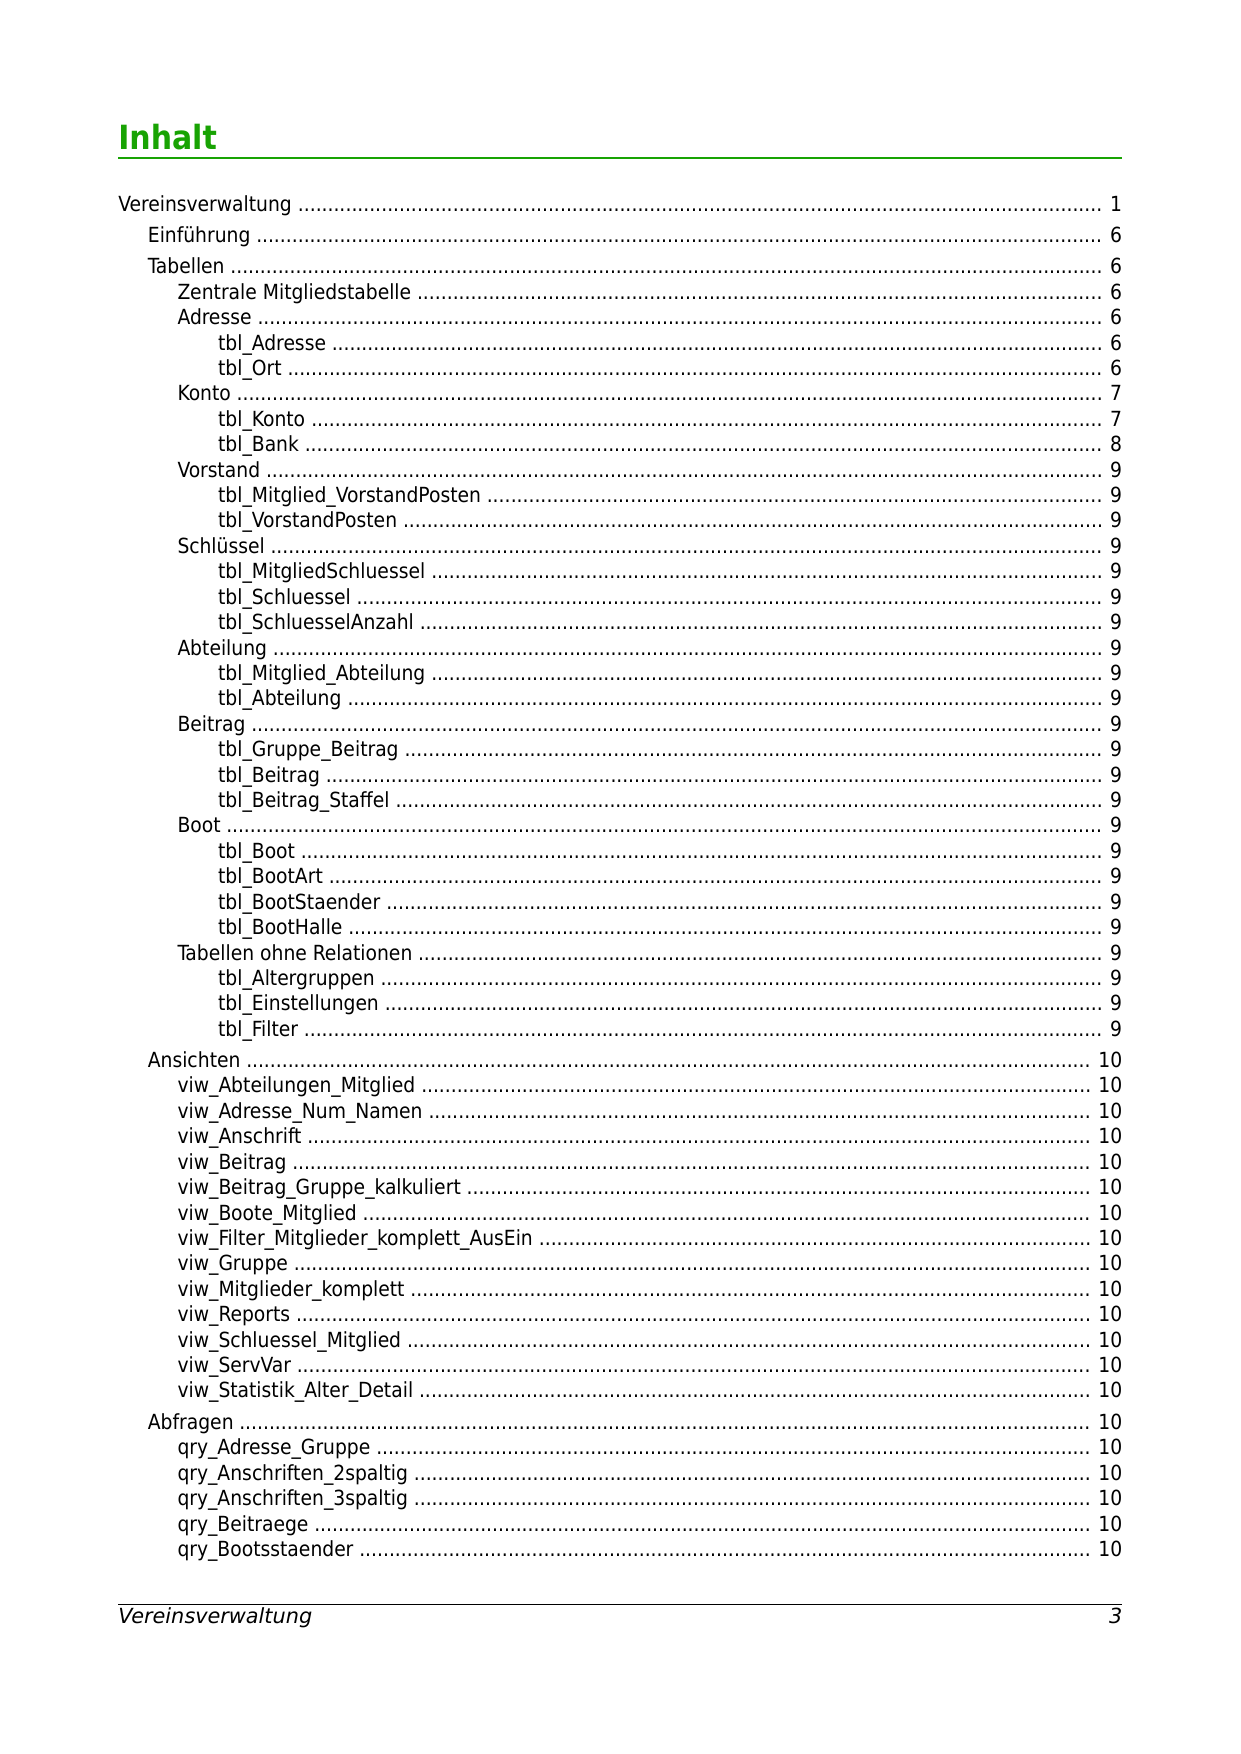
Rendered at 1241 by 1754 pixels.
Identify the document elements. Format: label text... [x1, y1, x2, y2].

text tbl_Mitglied_Abteilung 9 [218, 661, 1122, 685]
text Vereinsverwaltung 1 [118, 192, 1122, 216]
text viw_ServVar 10 [177, 1353, 1122, 1377]
text viw_Statistik_Alter_Detail 10 [177, 1378, 1122, 1403]
text viw_Reports 10 [177, 1302, 1122, 1327]
text viw_Beitrag 10 [177, 1150, 1122, 1174]
text tbl_Gruppe_Beitrag 9 [218, 737, 1122, 761]
text viw_Abteilungen_Mitglied 10 [177, 1073, 1122, 1098]
text Einführung 6 [148, 223, 1122, 247]
text viw_Filter_Mitglieder_komplett_AusEin 10 [177, 1226, 1122, 1250]
text qry_Anschriften_3spaltig 10 [177, 1486, 1122, 1510]
text viw_Beitrag_Gruppe_kalkuliert 10 [177, 1175, 1122, 1199]
text tbl_Einstellungen 9 [218, 991, 1122, 1016]
text Konto 7 [177, 381, 1122, 406]
text viw_Boote_Mitglied 10 [177, 1201, 1122, 1225]
text Vorstand 9 [177, 458, 1122, 482]
text tbl_BootStaender 9 [218, 890, 1122, 914]
text Adresse 6 [177, 305, 1122, 329]
text tbl_Beitrag_Staffel 9 [218, 788, 1122, 812]
text tbl_Filter 9 [218, 1017, 1122, 1041]
text tbl_VorstandPosten 9 [218, 508, 1122, 533]
text Schlüssel 9 [177, 534, 1122, 558]
text viw_Adresse_Num_Namen 10 [177, 1099, 1122, 1123]
text tbl_Altergruppen 9 [218, 966, 1122, 990]
text tbl_Beitrag 9 [218, 763, 1122, 787]
text tbl_Ort 6 [218, 356, 1122, 380]
text Abfragen 10 [148, 1410, 1122, 1434]
text viw_Mitglieder_komplett 10 [177, 1277, 1122, 1301]
text tbl_SchluesselAnzahl 9 [218, 610, 1122, 634]
text qry_Adresse_Gruppe 10 [177, 1435, 1122, 1459]
text tbl_Mitglied_VorstandPosten 9 [218, 483, 1122, 507]
text Beitrag 9 [177, 712, 1122, 736]
text tbl_Schluessel 9 [218, 585, 1122, 609]
text tbl_BootHalle 9 [218, 915, 1122, 939]
text qry_Bootsstaender 10 [177, 1537, 1122, 1561]
text tbl_Adresse 6 [218, 331, 1122, 355]
text tbl_BootArt 9 [218, 864, 1122, 888]
text tbl_Boot 9 [218, 839, 1122, 863]
text Ansichten 10 [148, 1048, 1122, 1072]
text Tabellen 6 [148, 254, 1122, 278]
text qry_Beitraege 10 [177, 1512, 1122, 1536]
text Inhalt [118, 118, 1122, 157]
text viw_Gruppe 10 [177, 1251, 1122, 1276]
text viw_Schluessel_Mitglied 10 [177, 1328, 1122, 1352]
text qry_Anschriften_2spaltig 10 [177, 1461, 1122, 1485]
text tbl_Abteilung 9 [218, 686, 1122, 711]
text Boot 9 [177, 813, 1122, 838]
text Zentrale Mitgliedstabelle 6 [177, 280, 1122, 304]
text tbl_Konto 7 [218, 407, 1122, 431]
text Tabellen ohne Relationen 9 [177, 941, 1122, 965]
text tbl_MitgliedSchluessel 9 [218, 559, 1122, 583]
text Abteilung 9 [177, 636, 1122, 660]
text tbl_Bank 8 [218, 432, 1122, 456]
text viw_Anschrift 10 [177, 1124, 1122, 1149]
